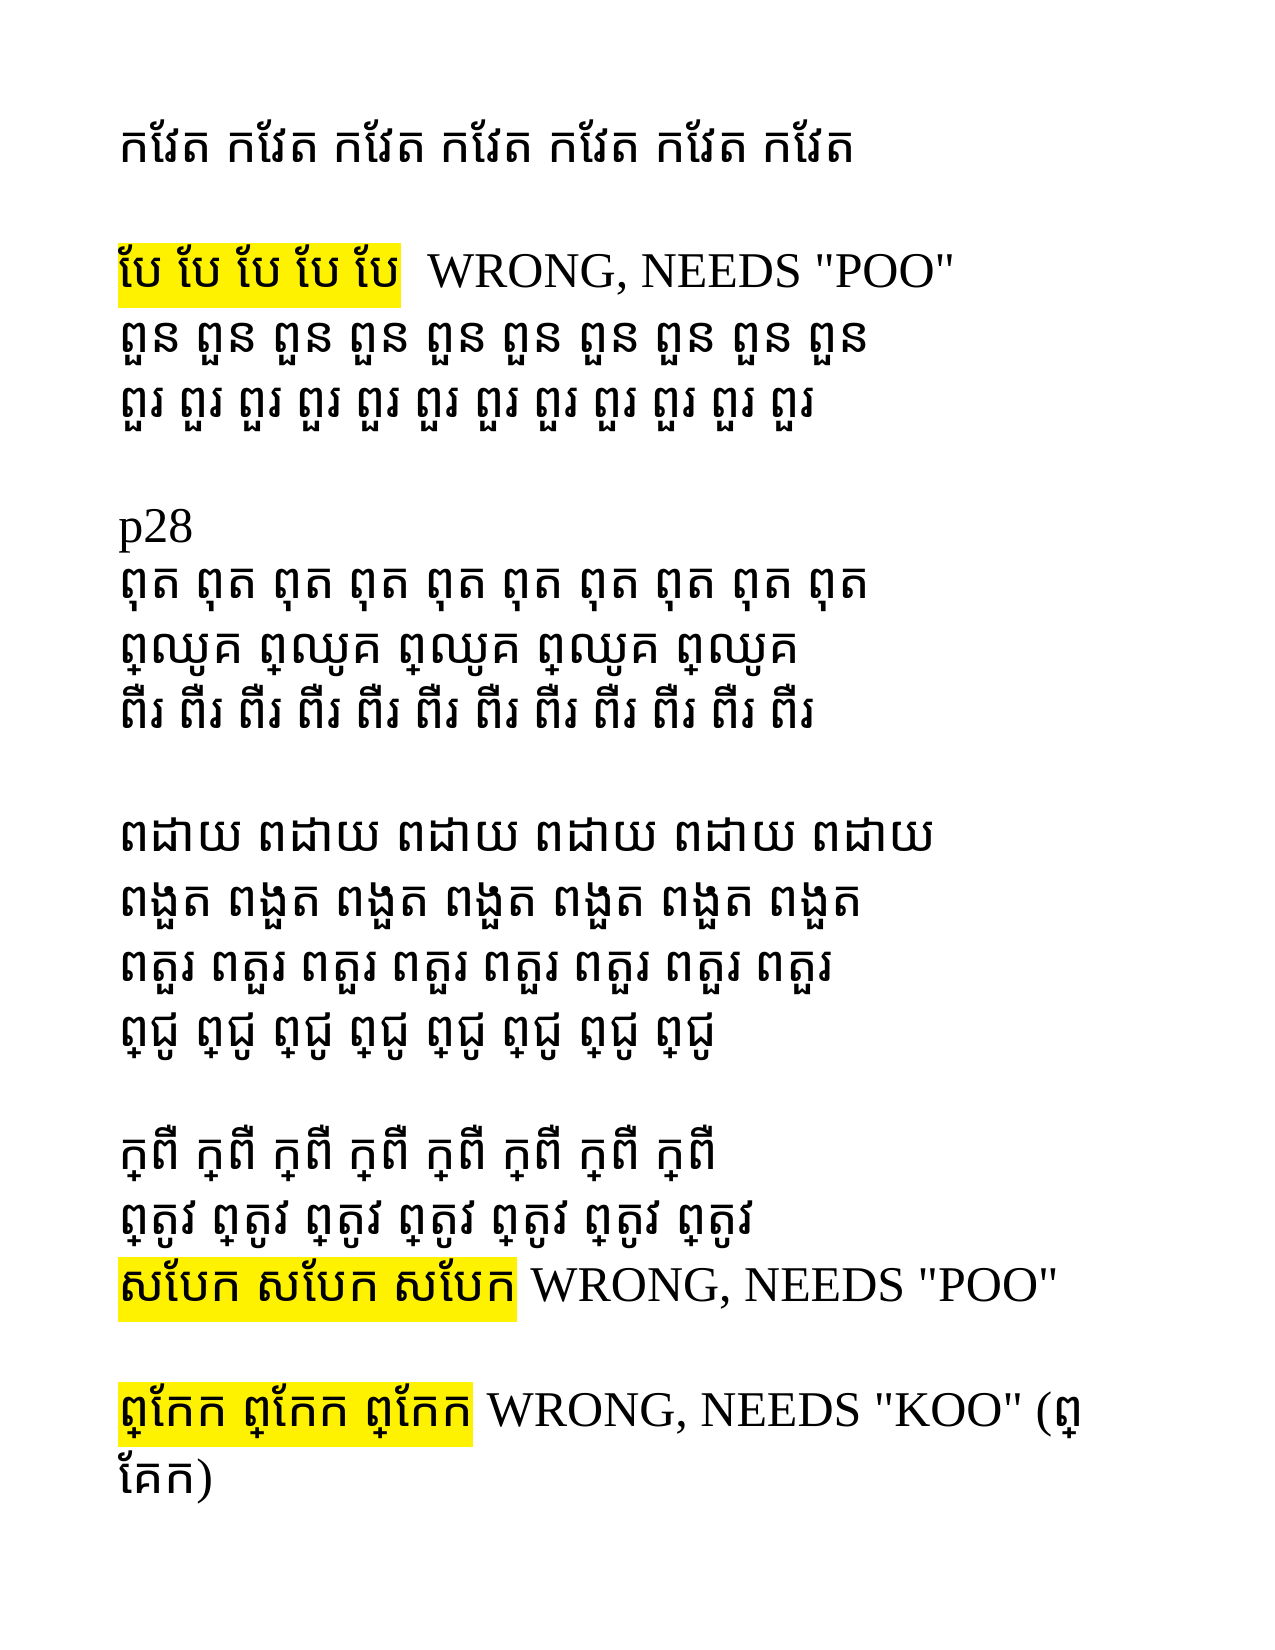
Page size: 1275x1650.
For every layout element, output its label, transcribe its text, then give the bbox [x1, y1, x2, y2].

text កវែត កវែត កវែត កវែត កវែត កវែត កវែត [118, 118, 1157, 183]
text ក្រពឺ ក្រពឺ ក្រពឺ ក្រពឺ ក្រពឺ ក្រពឺ ក្រពឺ ក្រពឺ [118, 1125, 1157, 1190]
text p28 [118, 496, 1157, 553]
text ពដាយ ពដាយ ពដាយ ពដាយ ពដាយ ពដាយ [118, 806, 1157, 872]
text ព្រតូវ ព្រតូវ ព្រតូវ ព្រតូវ ព្រតូវ ព្រតូវ ព្រតូវ [118, 1190, 1157, 1255]
text សបែក សបែក សបែក WRONG, NEEDS "POO" [118, 1255, 1157, 1322]
text ពតួរ ពតួរ ពតួរ ពតួរ ពតួរ ពតួរ ពតួរ ពតួរ [118, 937, 1157, 1002]
text ព្រជូ ព្រជូ ព្រជូ ព្រជូ ព្រជូ ព្រជូ ព្រជូ ព្រជូ [118, 1002, 1157, 1067]
text ពុត ពុត ពុត ពុត ពុត ពុត ពុត ពុត ពុត ពុត [118, 553, 1157, 618]
text ពួន ពួន ពួន ពួន ពួន ពួន ពួន ពួន ពួន ពួន [118, 308, 1157, 373]
text ព្រកែក ព្រកែក ព្រកែក WRONG, NEEDS "KOO" (ព្រគែក) [118, 1380, 1157, 1514]
text ព្រឈូគ ព្រឈូគ ព្រឈូគ ព្រឈូគ ព្រឈូគ [118, 618, 1157, 684]
text បែ បែ បែ បែ បែ WRONG, NEEDS "POO" [118, 241, 1157, 308]
text ពងួត ពងួត ពងួត ពងួត ពងួត ពងួត ពងួត [118, 872, 1157, 937]
text ពួរ ពួរ ពួរ ពួរ ពួរ ពួរ ពួរ ពួរ ពួរ ពួរ ពួរ ពួរ [118, 373, 1157, 438]
text ពឺរ ពឺរ ពឺរ ពឺរ ពឺរ ពឺរ ពឺរ ពឺរ ពឺរ ពឺរ ពឺរ ពឺរ [118, 684, 1157, 749]
